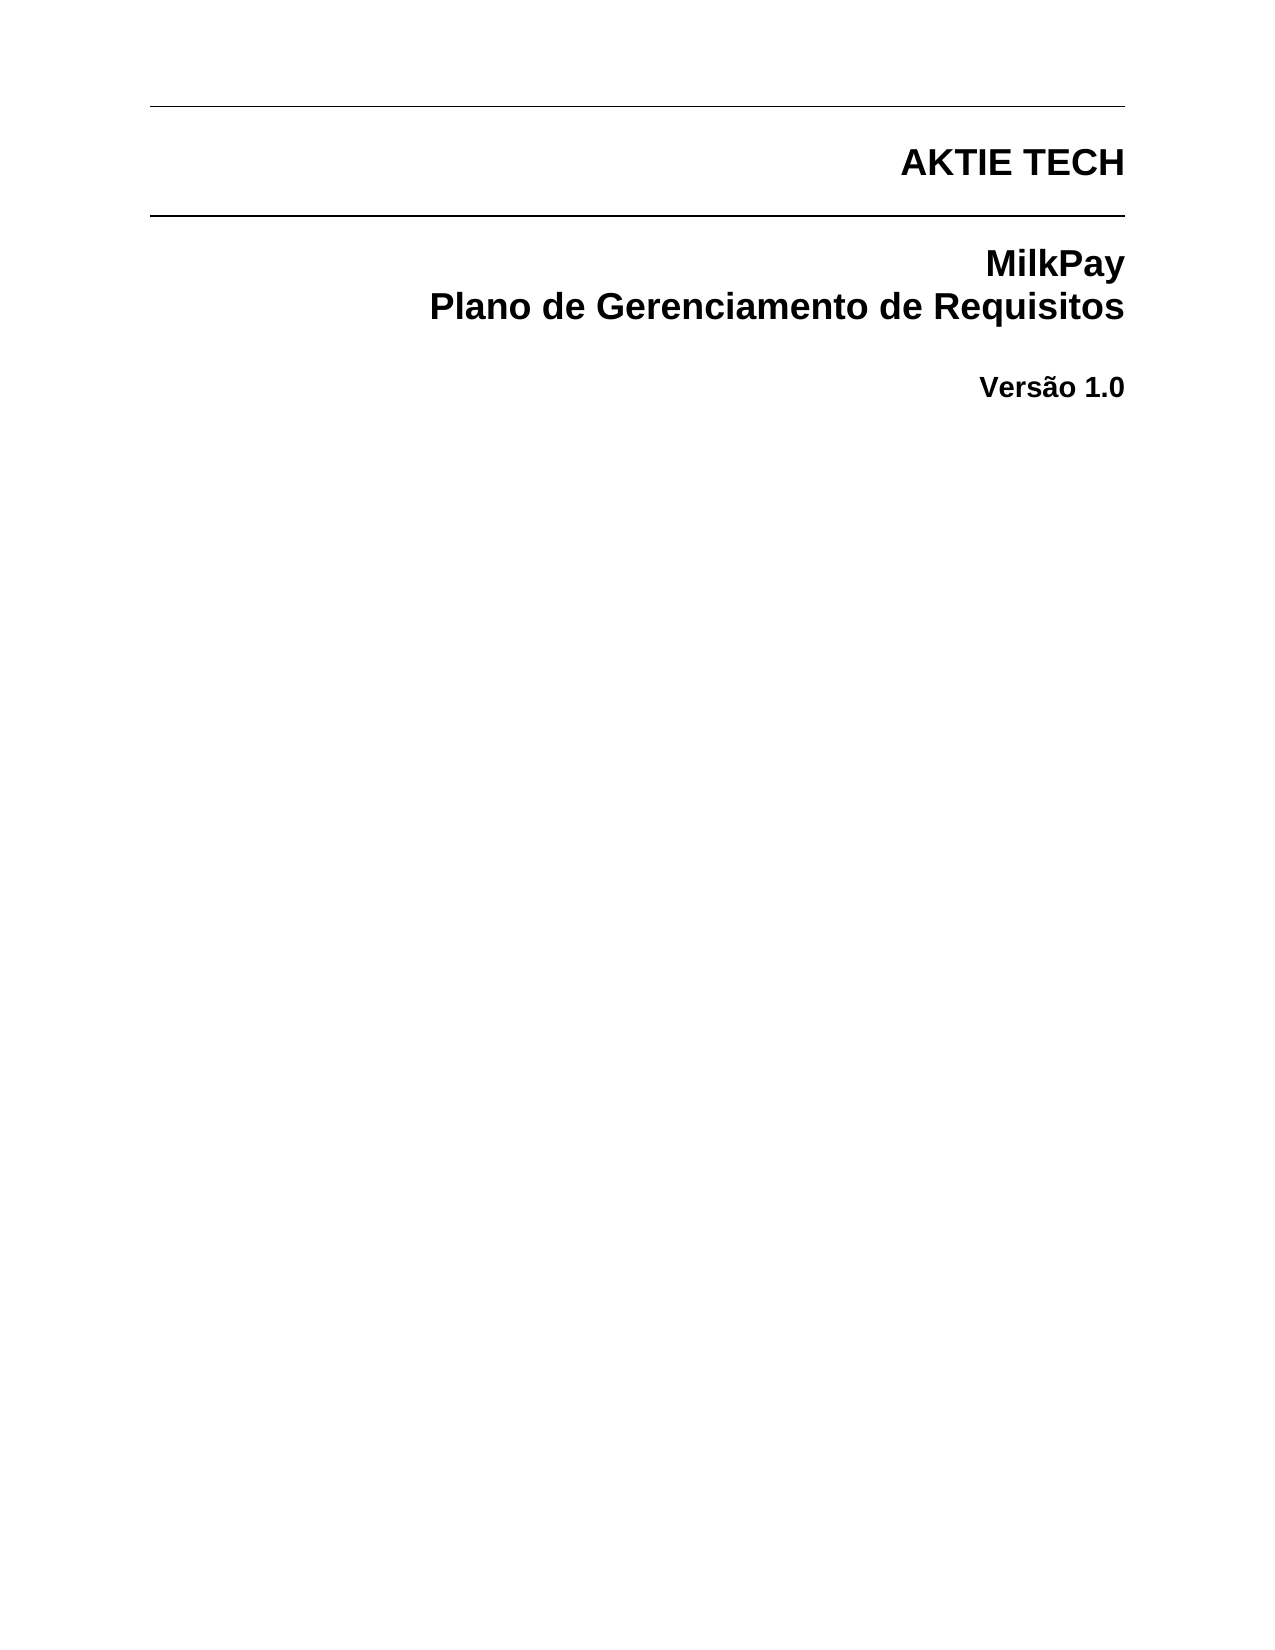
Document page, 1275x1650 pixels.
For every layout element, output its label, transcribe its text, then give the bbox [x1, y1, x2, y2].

title MilkPay [150, 241, 1125, 284]
title Versão 1.0 [150, 370, 1125, 404]
title Plano de Gerenciamento de Requisitos [150, 284, 1125, 327]
